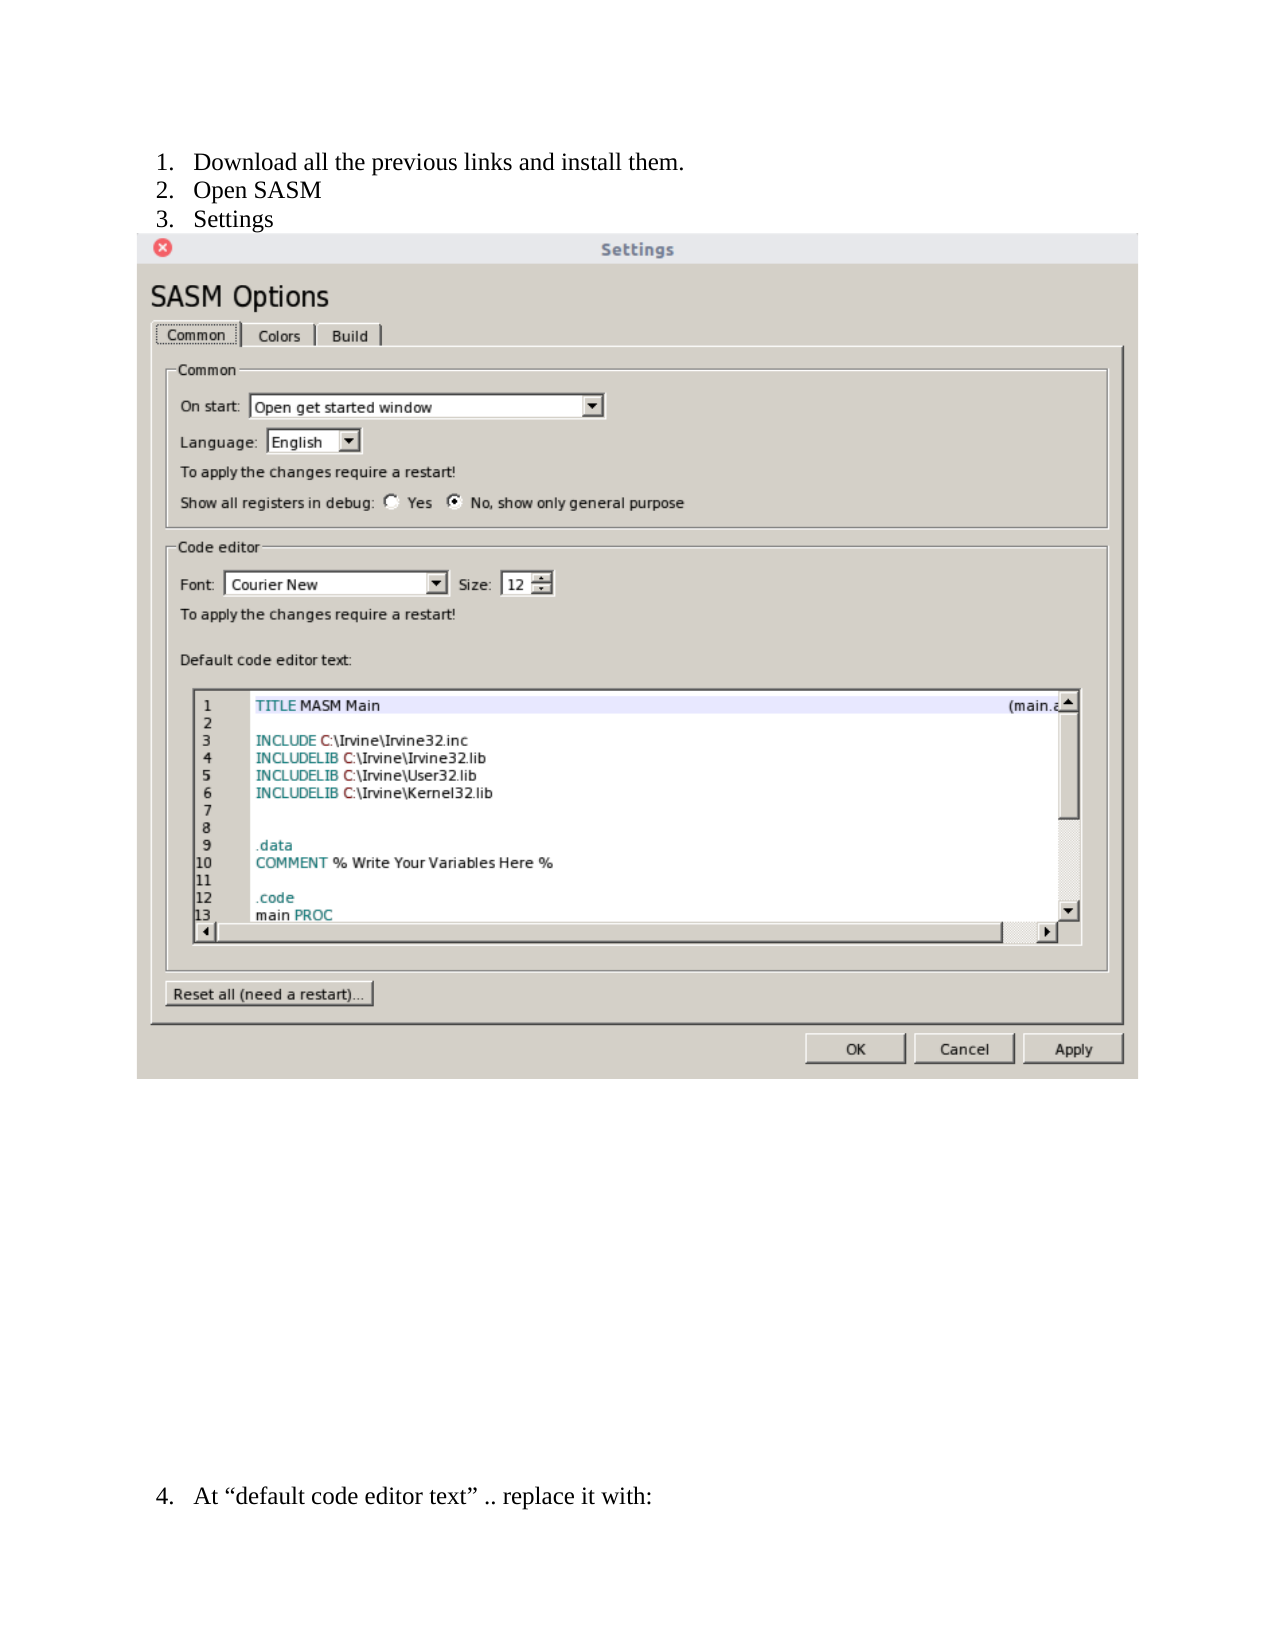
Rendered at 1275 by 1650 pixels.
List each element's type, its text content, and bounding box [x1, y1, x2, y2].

list At “default code editor text” .. replace it with: [156, 1481, 1157, 1510]
list Open SASM [156, 176, 1157, 204]
picture [136, 233, 1139, 1079]
list Download all the previous links and install them. [156, 147, 1157, 176]
list Settings [156, 204, 1157, 233]
